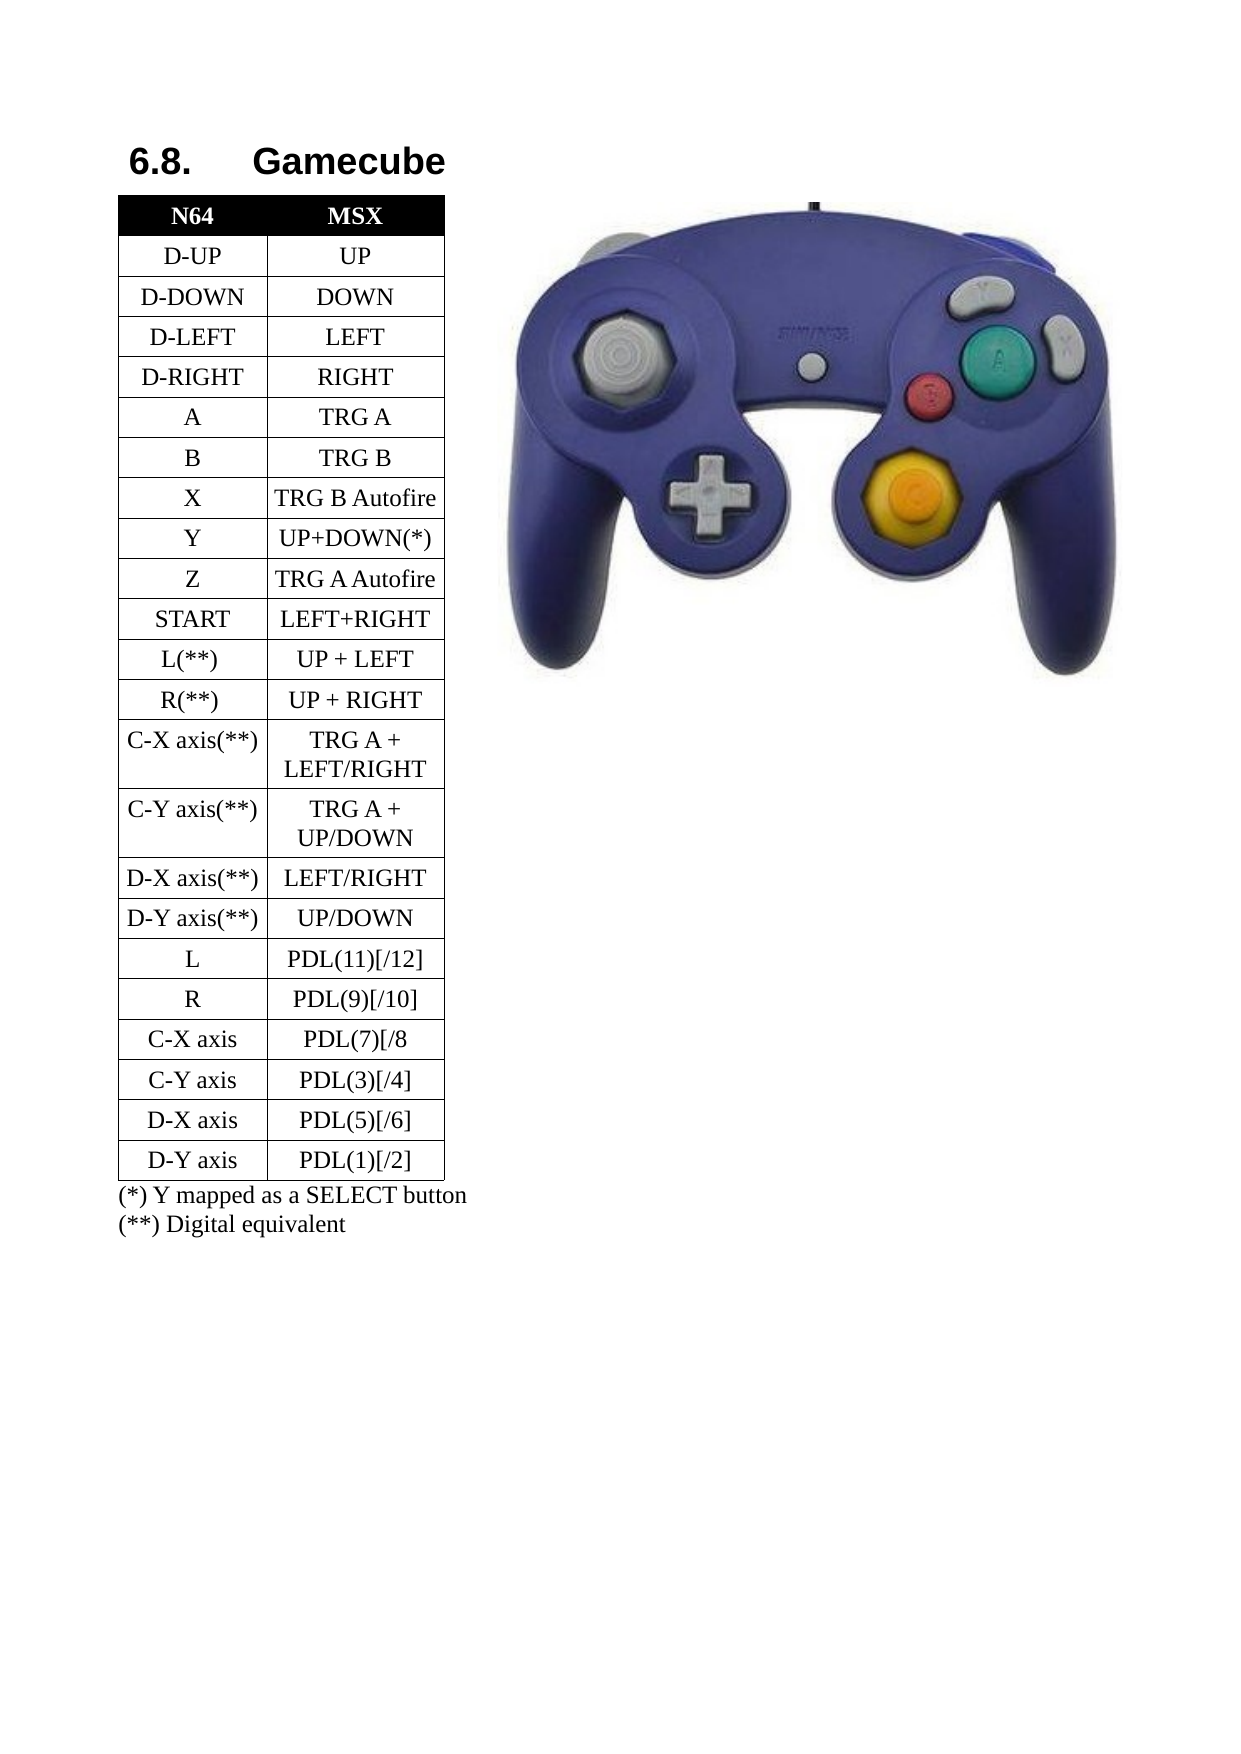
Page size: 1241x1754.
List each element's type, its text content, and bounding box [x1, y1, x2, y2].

table_cell UP/DOWN [268, 899, 444, 938]
table_cell D-LEFT [119, 317, 267, 356]
table_cell A [119, 398, 267, 437]
picture [497, 202, 1123, 687]
table_cell D-DOWN [119, 277, 267, 316]
table_cell PDL(9)[/10] [268, 979, 444, 1018]
table_cell Y [119, 519, 267, 558]
subtitle Gamecube [118, 139, 1122, 183]
table_cell TRG A + LEFT/RIGHT [268, 720, 444, 788]
table_cell R [119, 979, 267, 1018]
table_header MSX [268, 196, 444, 235]
text (*) Y mapped as a SELECT button [118, 1180, 1122, 1209]
table_cell D-Y axis(**) [119, 899, 267, 938]
table_cell PDL(3)[/4] [268, 1060, 444, 1099]
table_cell PDL(5)[/6] [268, 1100, 444, 1139]
table_cell LEFT+RIGHT [268, 599, 444, 638]
table_cell D-UP [119, 236, 267, 276]
table_cell UP + LEFT [268, 640, 444, 679]
table_cell D-Y axis [119, 1141, 267, 1180]
table_cell UP+DOWN(*) [268, 519, 444, 558]
table_cell C-X axis(**) [119, 720, 267, 788]
table_cell UP [268, 236, 444, 276]
table_cell PDL(1)[/2] [268, 1141, 444, 1180]
table_cell R(**) [119, 680, 267, 719]
table_header N64 [119, 196, 267, 235]
table_cell TRG B Autofire [268, 478, 444, 518]
table_cell D-X axis [119, 1100, 267, 1139]
table_cell TRG A Autofire [268, 559, 444, 598]
table_cell TRG A [268, 398, 444, 437]
table_cell B [119, 438, 267, 477]
table_cell PDL(7)[/8 [268, 1020, 444, 1059]
table_cell C-Y axis(**) [119, 789, 267, 857]
table_cell START [119, 599, 267, 638]
table_cell RIGHT [268, 357, 444, 397]
table_cell TRG A + UP/DOWN [268, 789, 444, 857]
table_cell LEFT/RIGHT [268, 858, 444, 898]
table_cell D-X axis(**) [119, 858, 267, 898]
text (**) Digital equivalent [118, 1209, 1122, 1237]
table_cell TRG B [268, 438, 444, 477]
table_cell PDL(11)[/12] [268, 939, 444, 978]
table_cell L [119, 939, 267, 978]
table_cell D-RIGHT [119, 357, 267, 397]
table_cell L(**) [119, 640, 267, 679]
table_cell UP + RIGHT [268, 680, 444, 719]
table_cell X [119, 478, 267, 518]
table_cell Z [119, 559, 267, 598]
table_cell DOWN [268, 277, 444, 316]
table_cell LEFT [268, 317, 444, 356]
table_cell C-X axis [119, 1020, 267, 1059]
table_cell C-Y axis [119, 1060, 267, 1099]
